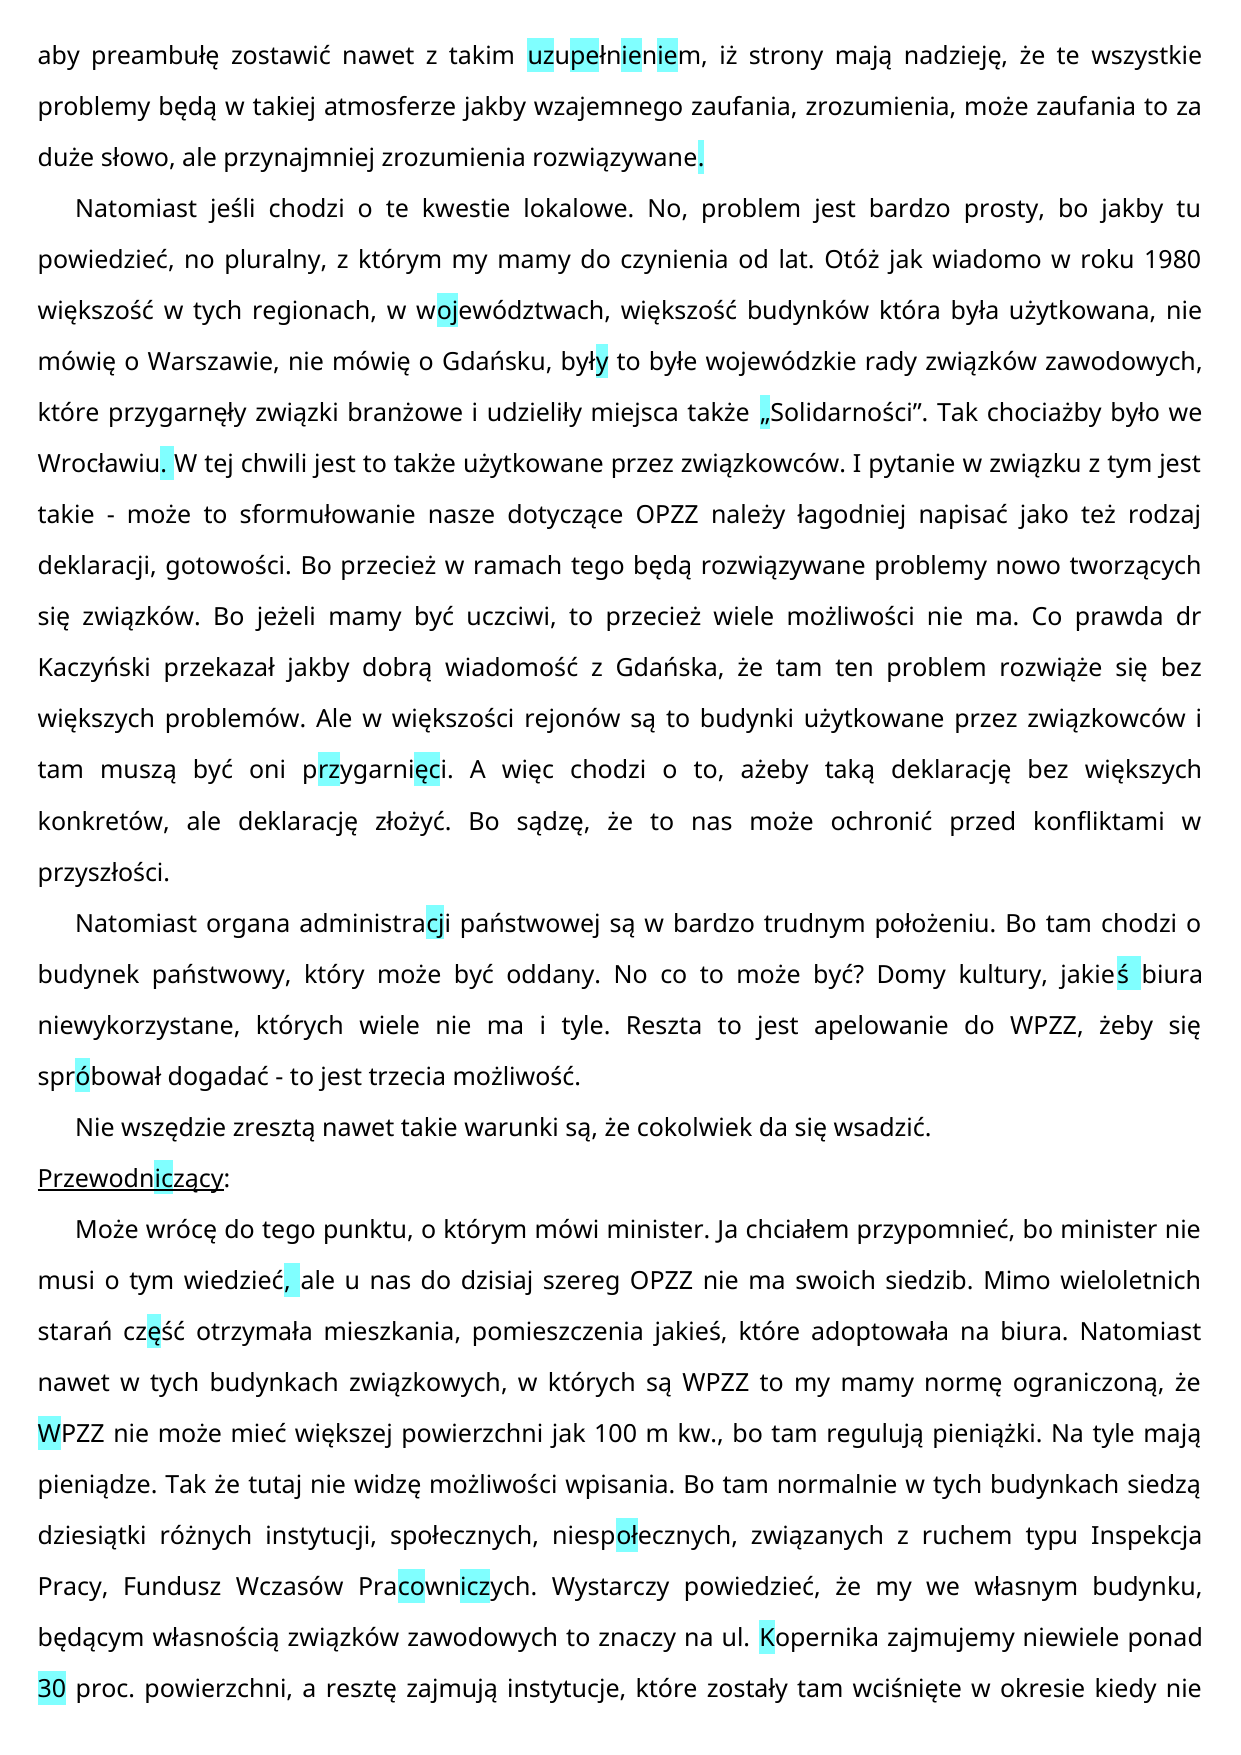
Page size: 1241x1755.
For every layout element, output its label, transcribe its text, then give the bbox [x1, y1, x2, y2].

text Przewodniczący: [37, 1160, 1203, 1194]
text Natomiast jeśli chodzi o te kwestie lokalowe. No, problem jest bardzo prosty, bo jakby tu powiedzieć, no pluralny, z którym my mamy do czynienia od lat. Otóż jak wiadomo w roku 1980 większość w tych regionach, w województwach, większość budynków która była użytkowana, nie mówię o Warszawie, nie mówię o Gdańsku, były to byłe wojewódzkie rady związków zawodowych, które przygarnęły związki branżowe i udzieliły miejsca także „Solidarności”. Tak chociażby było we Wrocławiu. W tej chwili jest to także użytkowane przez związkowców. I pytanie w związku z tym jest takie - może to sformułowanie nasze dotyczące OPZZ należy łagodniej napisać jako też rodzaj deklaracji, gotowości. Bo przecież w ramach tego będą rozwiązywane problemy nowo tworzących się związków. Bo jeżeli mamy być uczciwi, to przecież wiele możliwości nie ma. Co prawda dr Kaczyński przekazał jakby dobrą wiadomość z Gdańska, że tam ten problem rozwiąże się bez większych problemów. Ale w większości rejonów są to budynki użytkowane przez związkowców i tam muszą być oni przygarnięci. A więc chodzi o to, ażeby taką deklarację bez większych konkretów, ale deklarację złożyć. Bo sądzę, że to nas może ochronić przed konfliktami w przyszłości. [37, 191, 1203, 888]
text Może wrócę do tego punktu, o którym mówi minister. Ja chciałem przypomnieć, bo minister nie musi o tym wiedzieć, ale u nas do dzisiaj szereg OPZZ nie ma swoich siedzib. Mimo wieloletnich starań część otrzymała mieszkania, pomieszczenia jakieś, które adoptowała na biura. Natomiast nawet w tych budynkach związkowych, w których są WPZZ to my mamy normę ograniczoną, że WPZZ nie może mieć większej powierzchni jak 100 m kw., bo tam regulują pieniążki. Na tyle mają pieniądze. Tak że tutaj nie widzę możliwości wpisania. Bo tam normalnie w tych budynkach siedzą dziesiątki różnych instytucji, społecznych, niespołecznych, związanych z ruchem typu Inspekcja Pracy, Fundusz Wczasów Pracowniczych. Wystarczy powiedzieć, że my we własnym budynku, będącym własnością związków zawodowych to znaczy na ul. Kopernika zajmujemy niewiele ponad 30 proc. powierzchni, a resztę zajmują instytucje, które zostały tam wciśnięte w okresie kiedy nie [37, 1211, 1203, 1705]
text Natomiast organa administracji państwowej są w bardzo trudnym położeniu. Bo tam chodzi o budynek państwowy, który może być oddany. No co to może być? Domy kultury, jakieś biura niewykorzystane, których wiele nie ma i tyle. Reszta to jest apelowanie do WPZZ, żeby się spróbował dogadać - to jest trzecia możliwość. [37, 905, 1203, 1092]
text Nie wszędzie zresztą nawet takie warunki są, że cokolwiek da się wsadzić. [37, 1109, 1203, 1143]
text aby preambułę zostawić nawet z takim uzupełnieniem, iż strony mają nadzieję, że te wszystkie problemy będą w takiej atmosferze jakby wzajemnego zaufania, zrozumienia, może zaufania to za duże słowo, ale przynajmniej zrozumienia rozwiązywane. [37, 37, 1203, 174]
